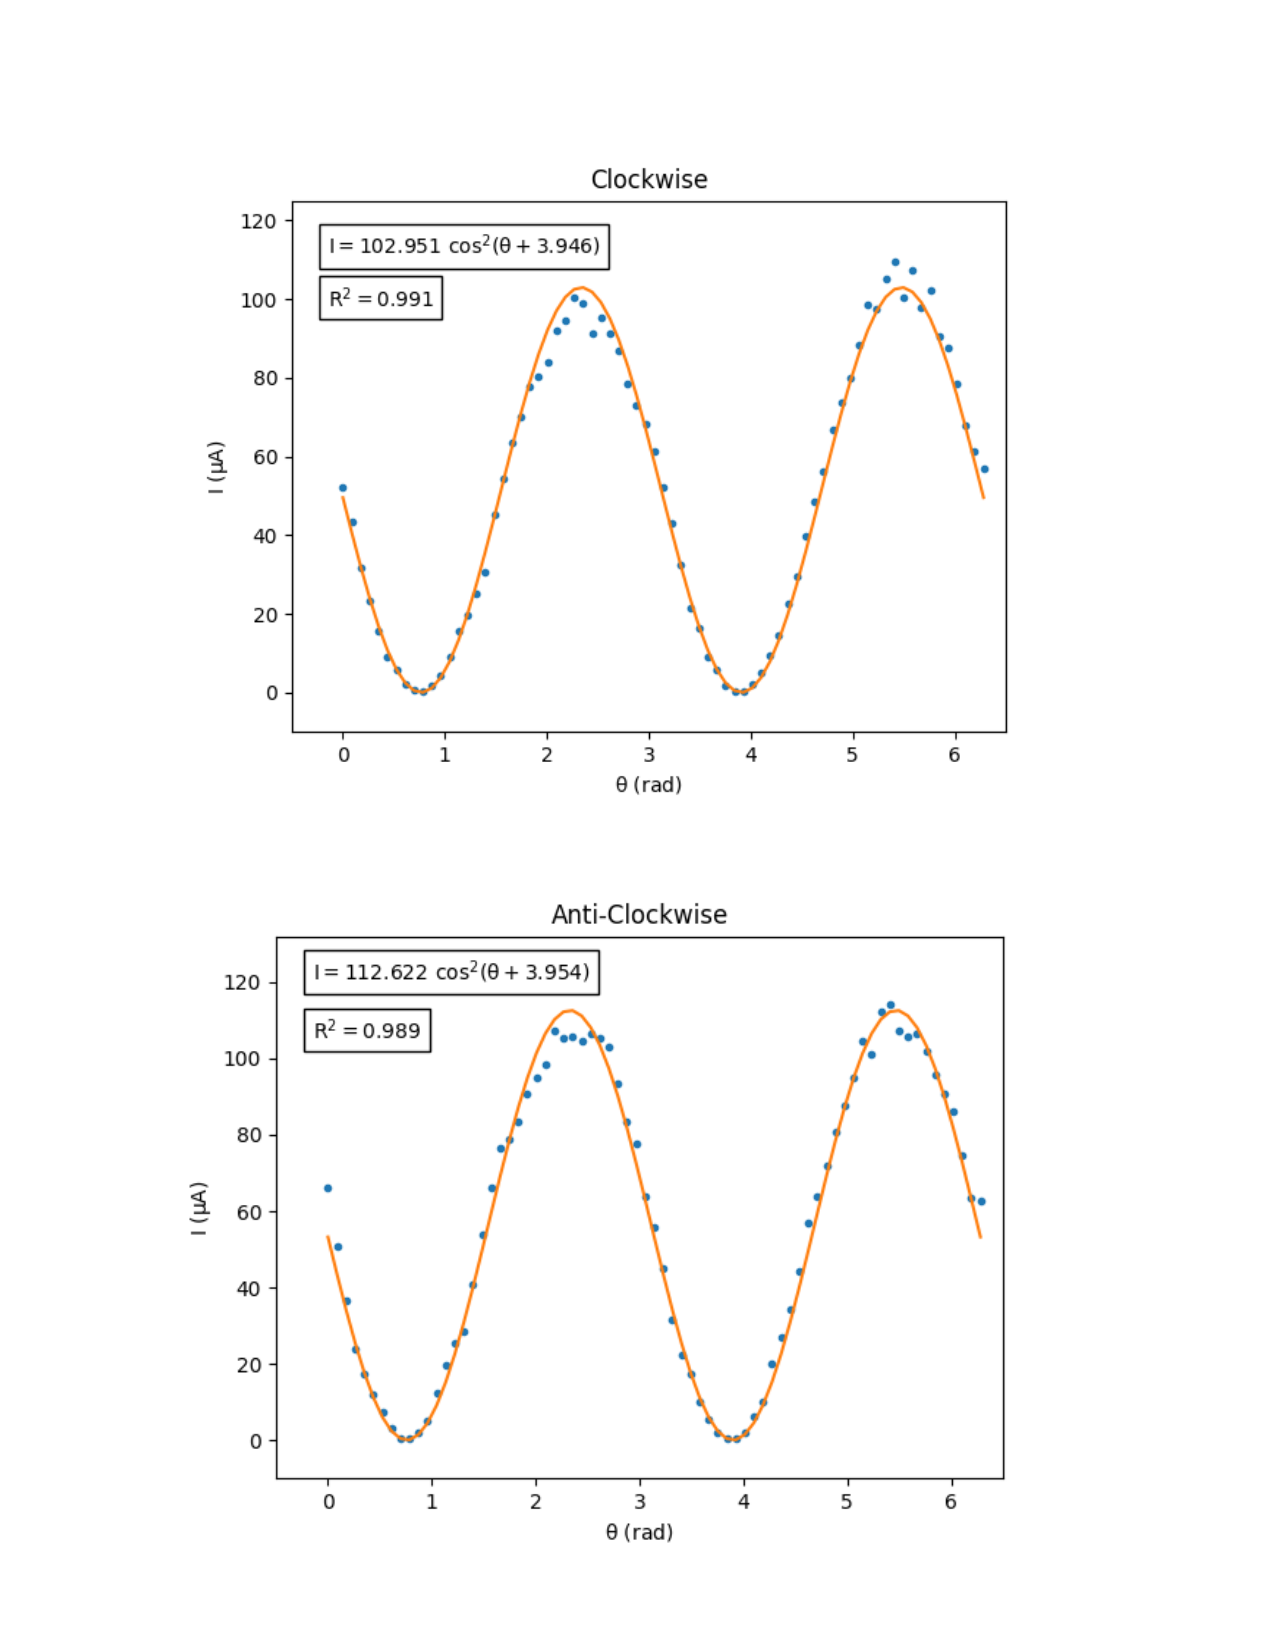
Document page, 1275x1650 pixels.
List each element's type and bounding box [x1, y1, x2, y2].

picture [177, 118, 1098, 808]
picture [159, 852, 1097, 1556]
